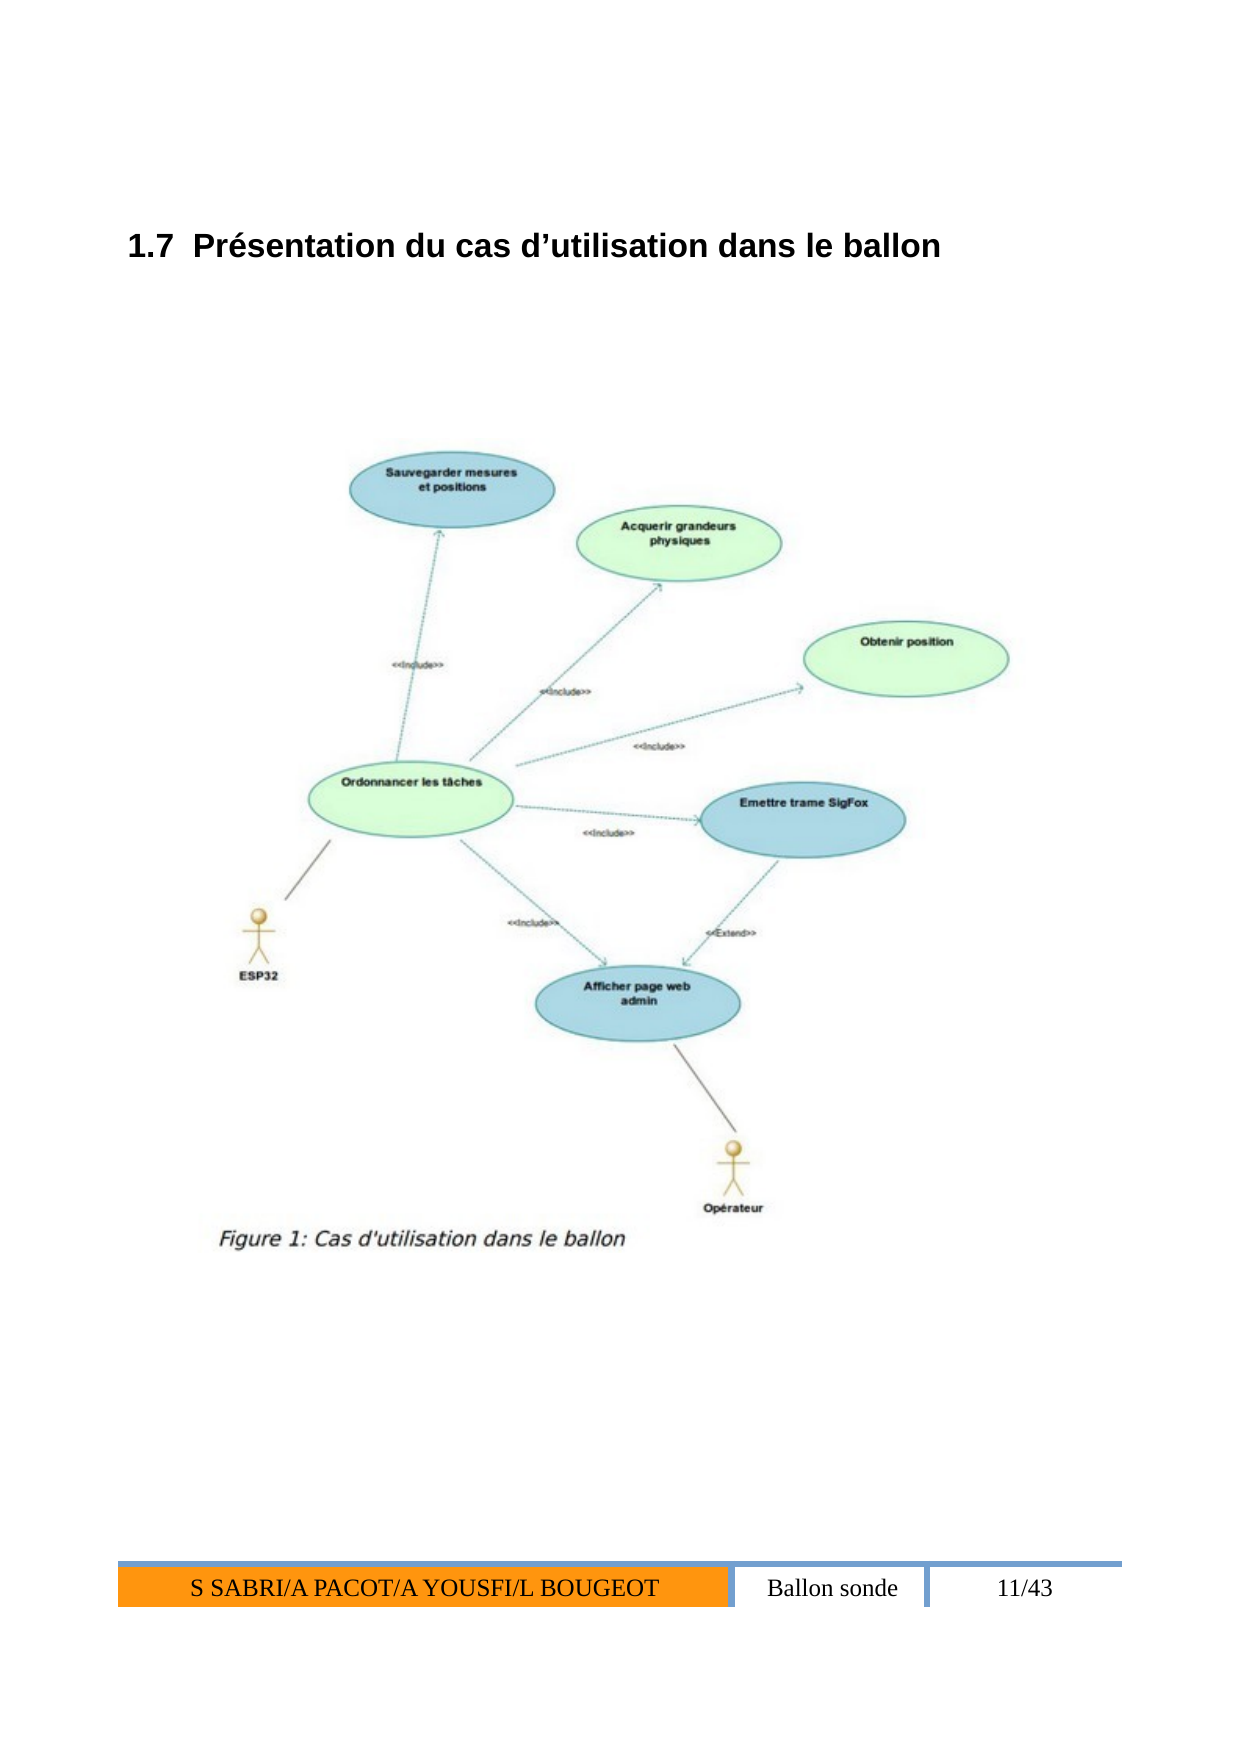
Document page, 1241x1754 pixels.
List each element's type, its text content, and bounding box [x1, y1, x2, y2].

picture [124, 438, 1129, 1253]
subtitle Présentation du cas d’utilisation dans le ballon [118, 226, 1122, 265]
